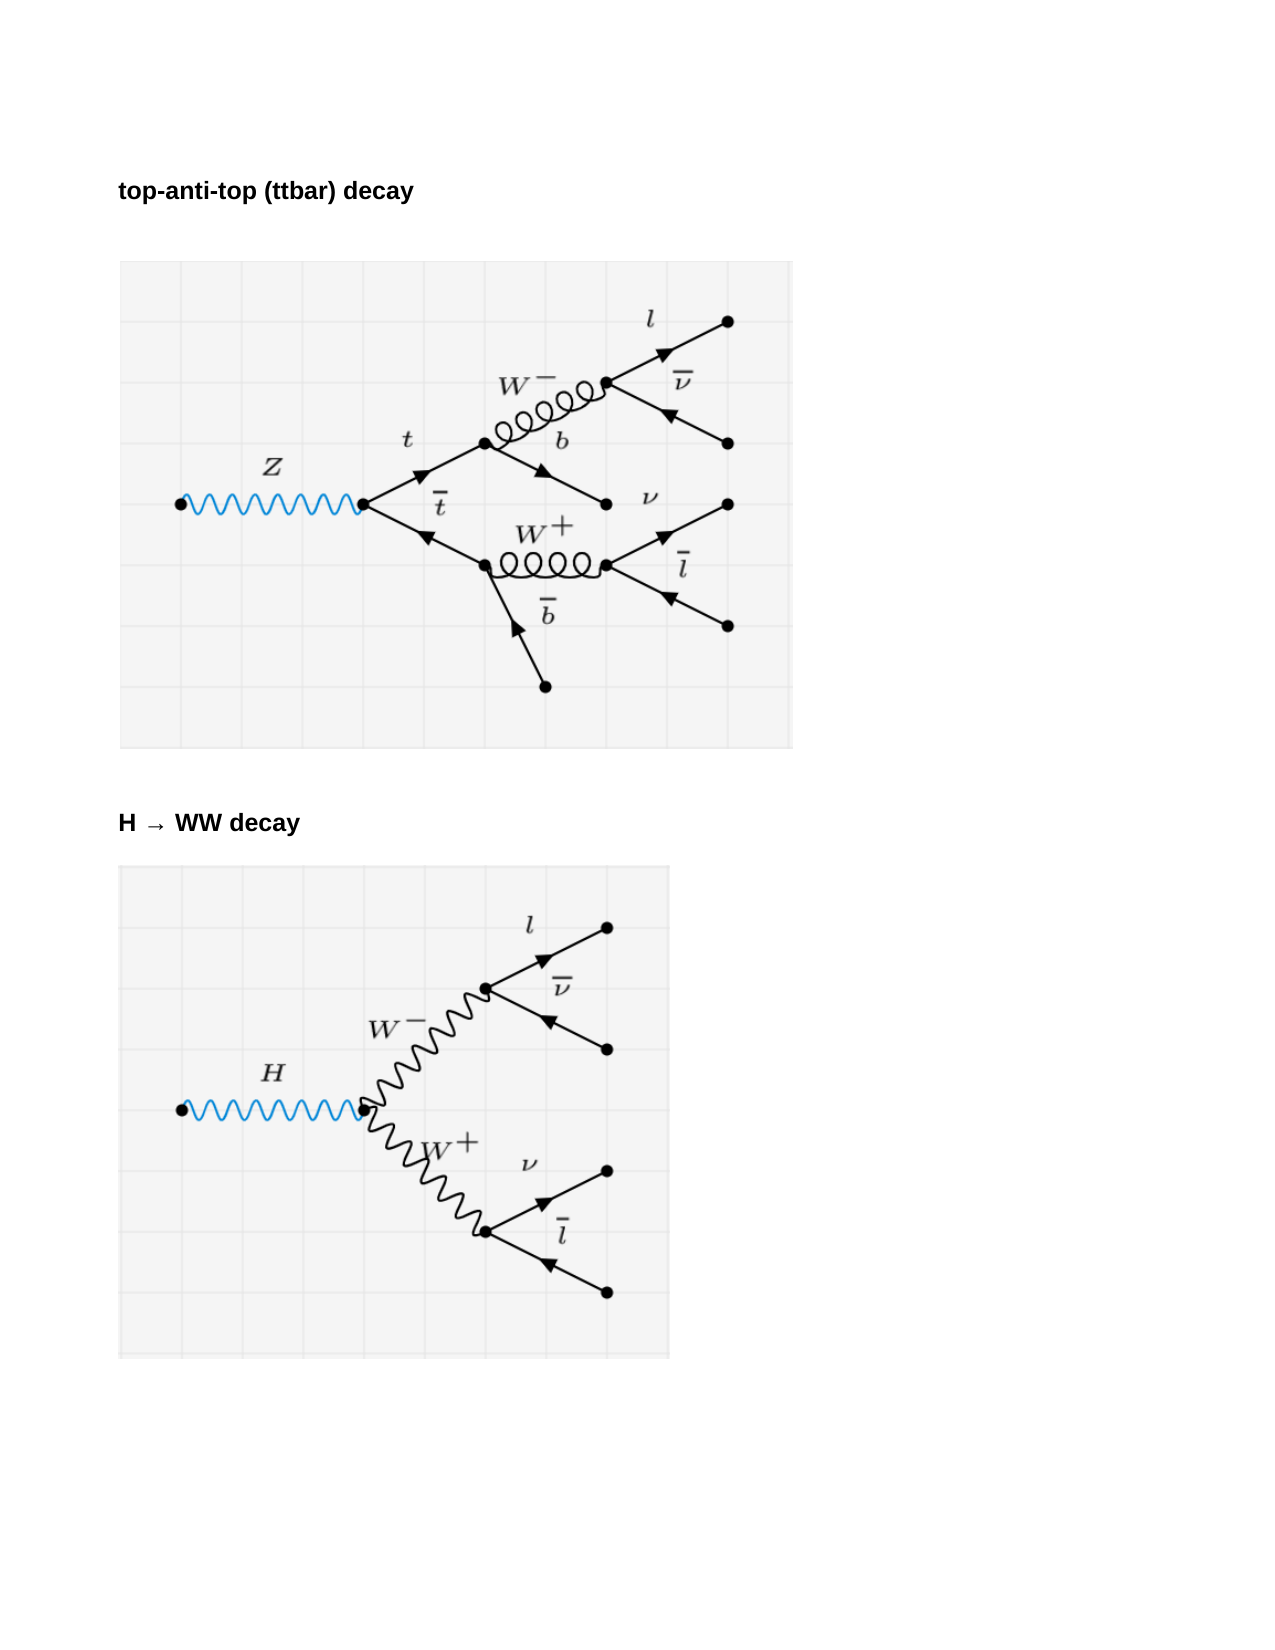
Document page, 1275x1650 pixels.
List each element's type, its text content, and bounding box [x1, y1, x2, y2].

picture [118, 865, 670, 1359]
picture [118, 261, 793, 749]
text H → WW decay [118, 808, 1157, 837]
text top-anti-top (ttbar) decay [118, 176, 1157, 204]
